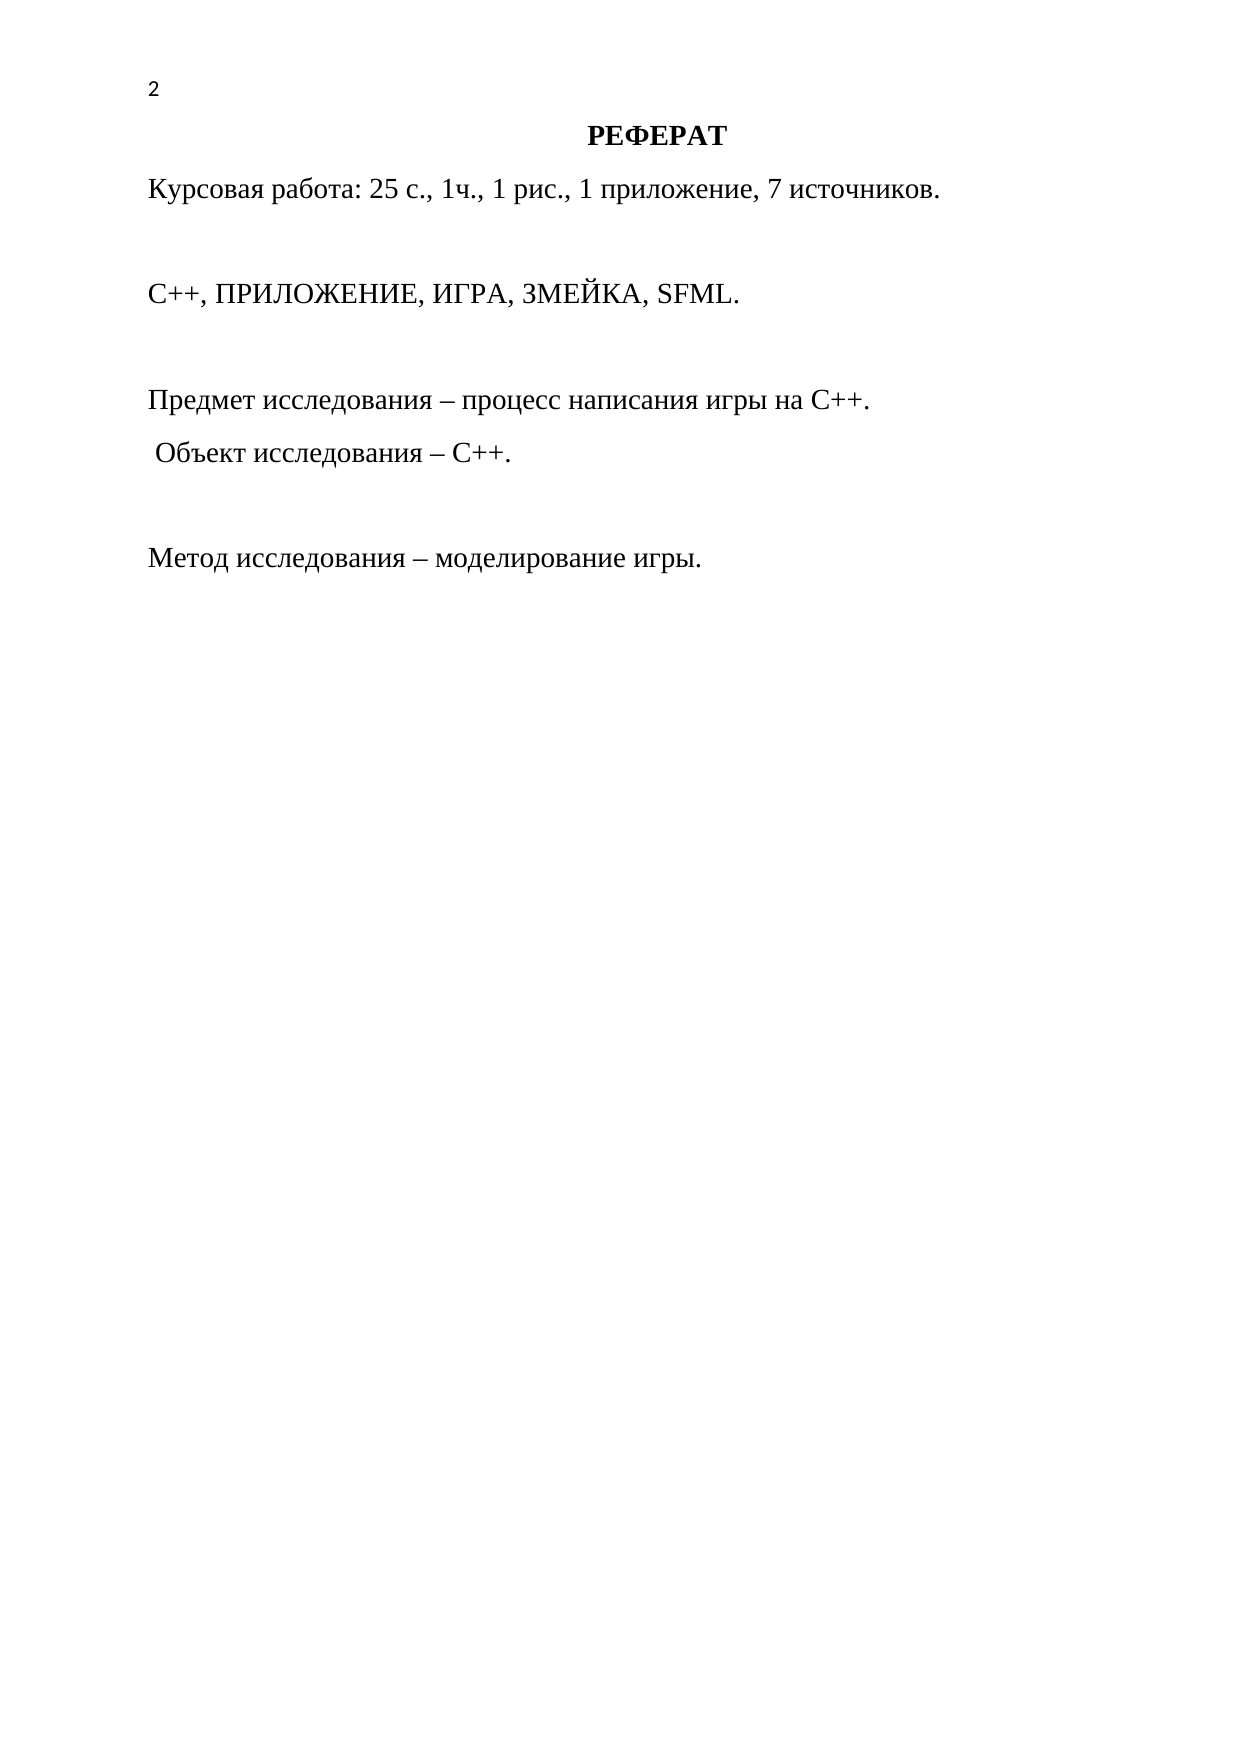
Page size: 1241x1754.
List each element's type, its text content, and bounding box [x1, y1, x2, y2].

text Предмет исследования – процесс написания игры на C++. [148, 382, 1166, 416]
text Объект исследования – С++. [148, 435, 1166, 468]
text Метод исследования – моделирование игры. [148, 541, 1166, 574]
text Курсовая работа: 25 с., 1ч., 1 рис., 1 приложение, 7 источников. [148, 171, 1166, 204]
text C++, ПРИЛОЖЕНИЕ, ИГРА, ЗМЕЙКА, SFML. [148, 277, 1166, 310]
text РЕФЕРАТ [148, 118, 1166, 152]
